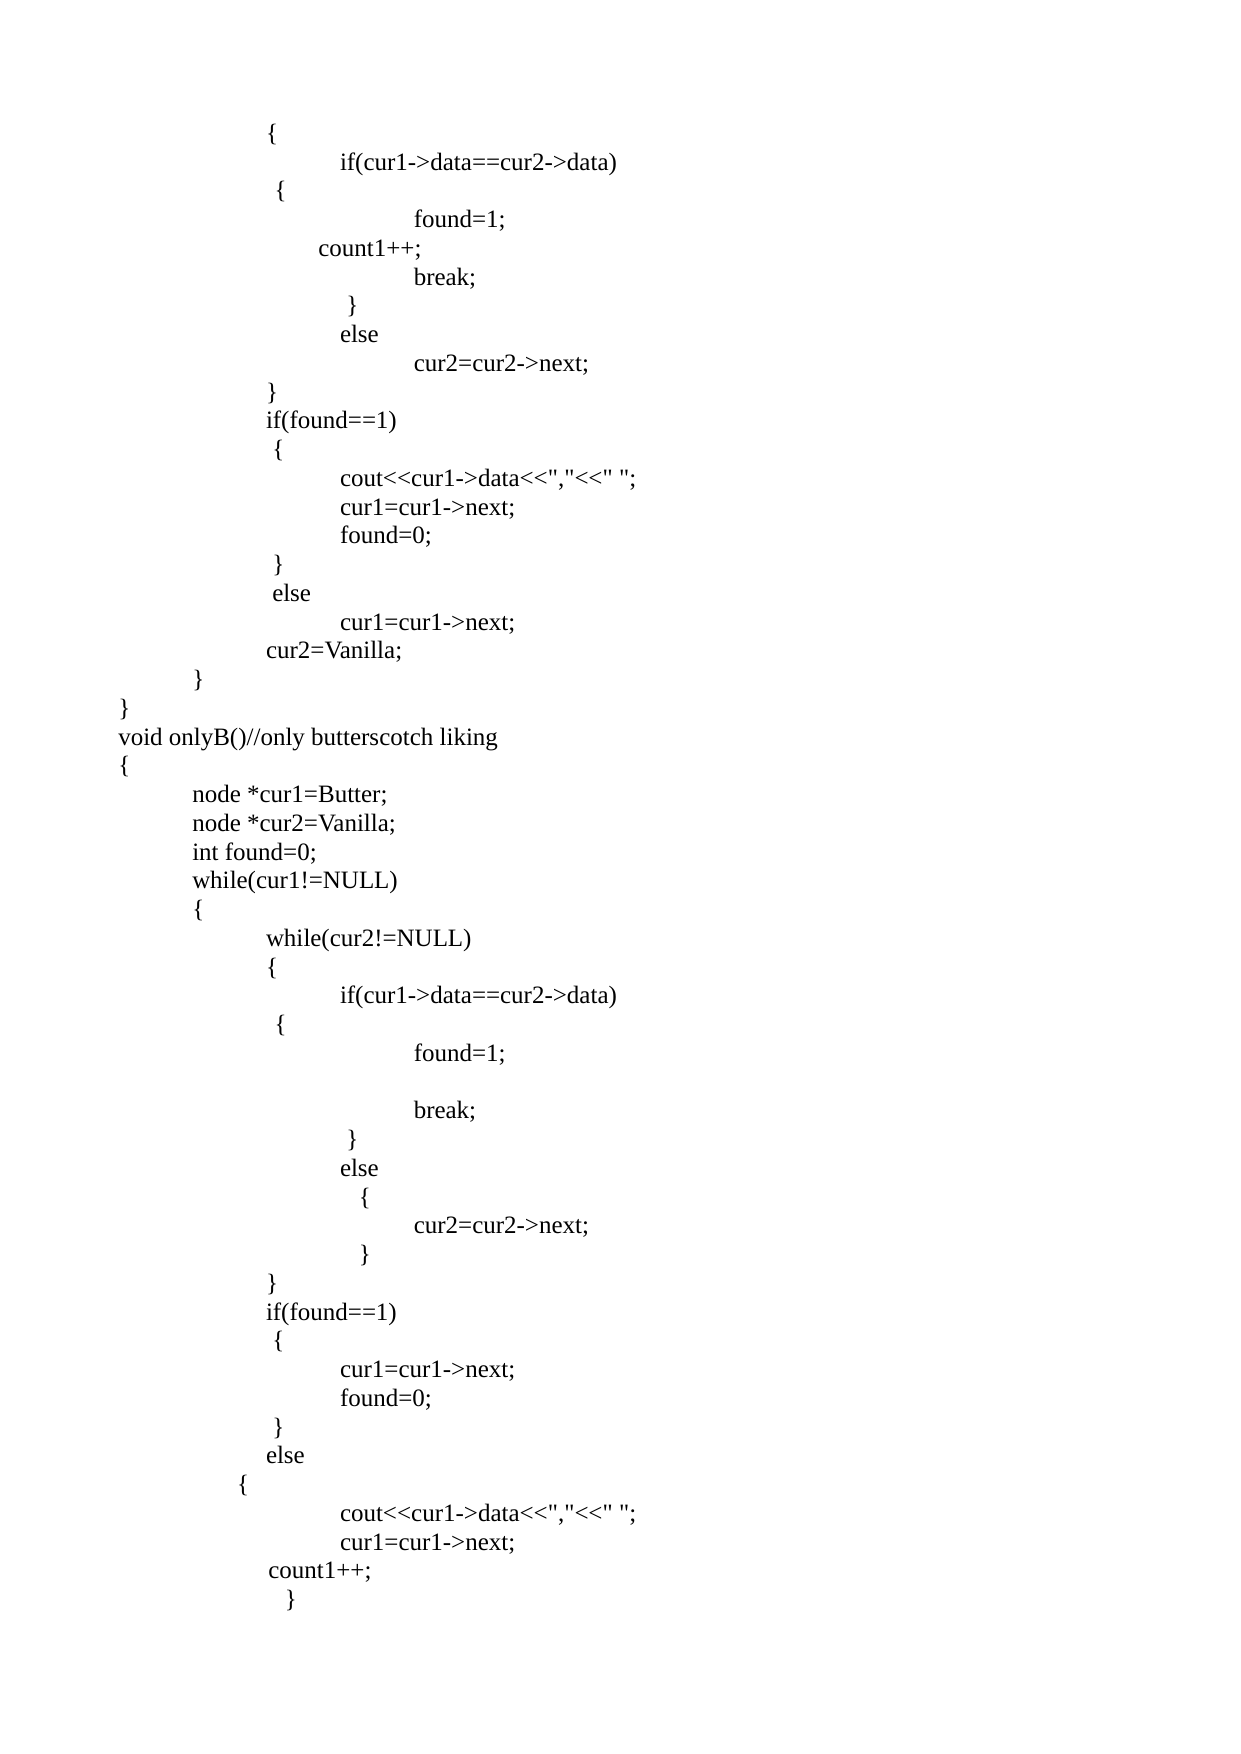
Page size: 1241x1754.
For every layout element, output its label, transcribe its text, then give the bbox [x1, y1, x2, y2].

text { [118, 1182, 1122, 1211]
text node *cur1=Butter; [118, 779, 1122, 808]
text { [118, 894, 1122, 923]
text if(cur1->data==cur2->data) [118, 147, 1122, 176]
text found=0; [118, 521, 1122, 549]
text } [118, 1584, 1122, 1613]
text cout<<cur1->data<<","<<" "; [118, 1498, 1122, 1527]
text while(cur2!=NULL) [118, 923, 1122, 952]
text } [118, 1268, 1122, 1297]
text } [118, 1412, 1122, 1441]
text } [118, 549, 1122, 578]
text { [118, 434, 1122, 463]
text while(cur1!=NULL) [118, 866, 1122, 894]
text else [118, 578, 1122, 607]
text { [118, 176, 1122, 204]
text void onlyB()//only butterscotch liking [118, 722, 1122, 751]
text cur1=cur1->next; [118, 1527, 1122, 1556]
text { [118, 1326, 1122, 1354]
text { [118, 751, 1122, 779]
text } [118, 291, 1122, 319]
text { [118, 118, 1122, 147]
text count1++; [118, 1556, 1122, 1584]
text cur2=cur2->next; [118, 348, 1122, 377]
text cur1=cur1->next; [118, 607, 1122, 636]
text found=1; [118, 204, 1122, 233]
text count1++; [118, 233, 1122, 262]
text if(found==1) [118, 406, 1122, 434]
text break; [118, 262, 1122, 291]
text if(found==1) [118, 1297, 1122, 1326]
text break; [118, 1096, 1122, 1124]
text else [118, 319, 1122, 348]
text found=1; [118, 1038, 1122, 1067]
text } [118, 664, 1122, 693]
text else [118, 1441, 1122, 1469]
text cout<<cur1->data<<","<<" "; [118, 463, 1122, 492]
text node *cur2=Vanilla; [118, 808, 1122, 837]
text cur1=cur1->next; [118, 492, 1122, 521]
text { [118, 952, 1122, 981]
text { [118, 1009, 1122, 1038]
text else [118, 1153, 1122, 1182]
text } [118, 1124, 1122, 1153]
text } [118, 1239, 1122, 1268]
text cur2=Vanilla; [118, 636, 1122, 664]
text if(cur1->data==cur2->data) [118, 981, 1122, 1009]
text { [118, 1469, 1122, 1498]
text found=0; [118, 1383, 1122, 1412]
text } [118, 693, 1122, 722]
text cur2=cur2->next; [118, 1211, 1122, 1239]
text cur1=cur1->next; [118, 1354, 1122, 1383]
text } [118, 377, 1122, 406]
text int found=0; [118, 837, 1122, 866]
